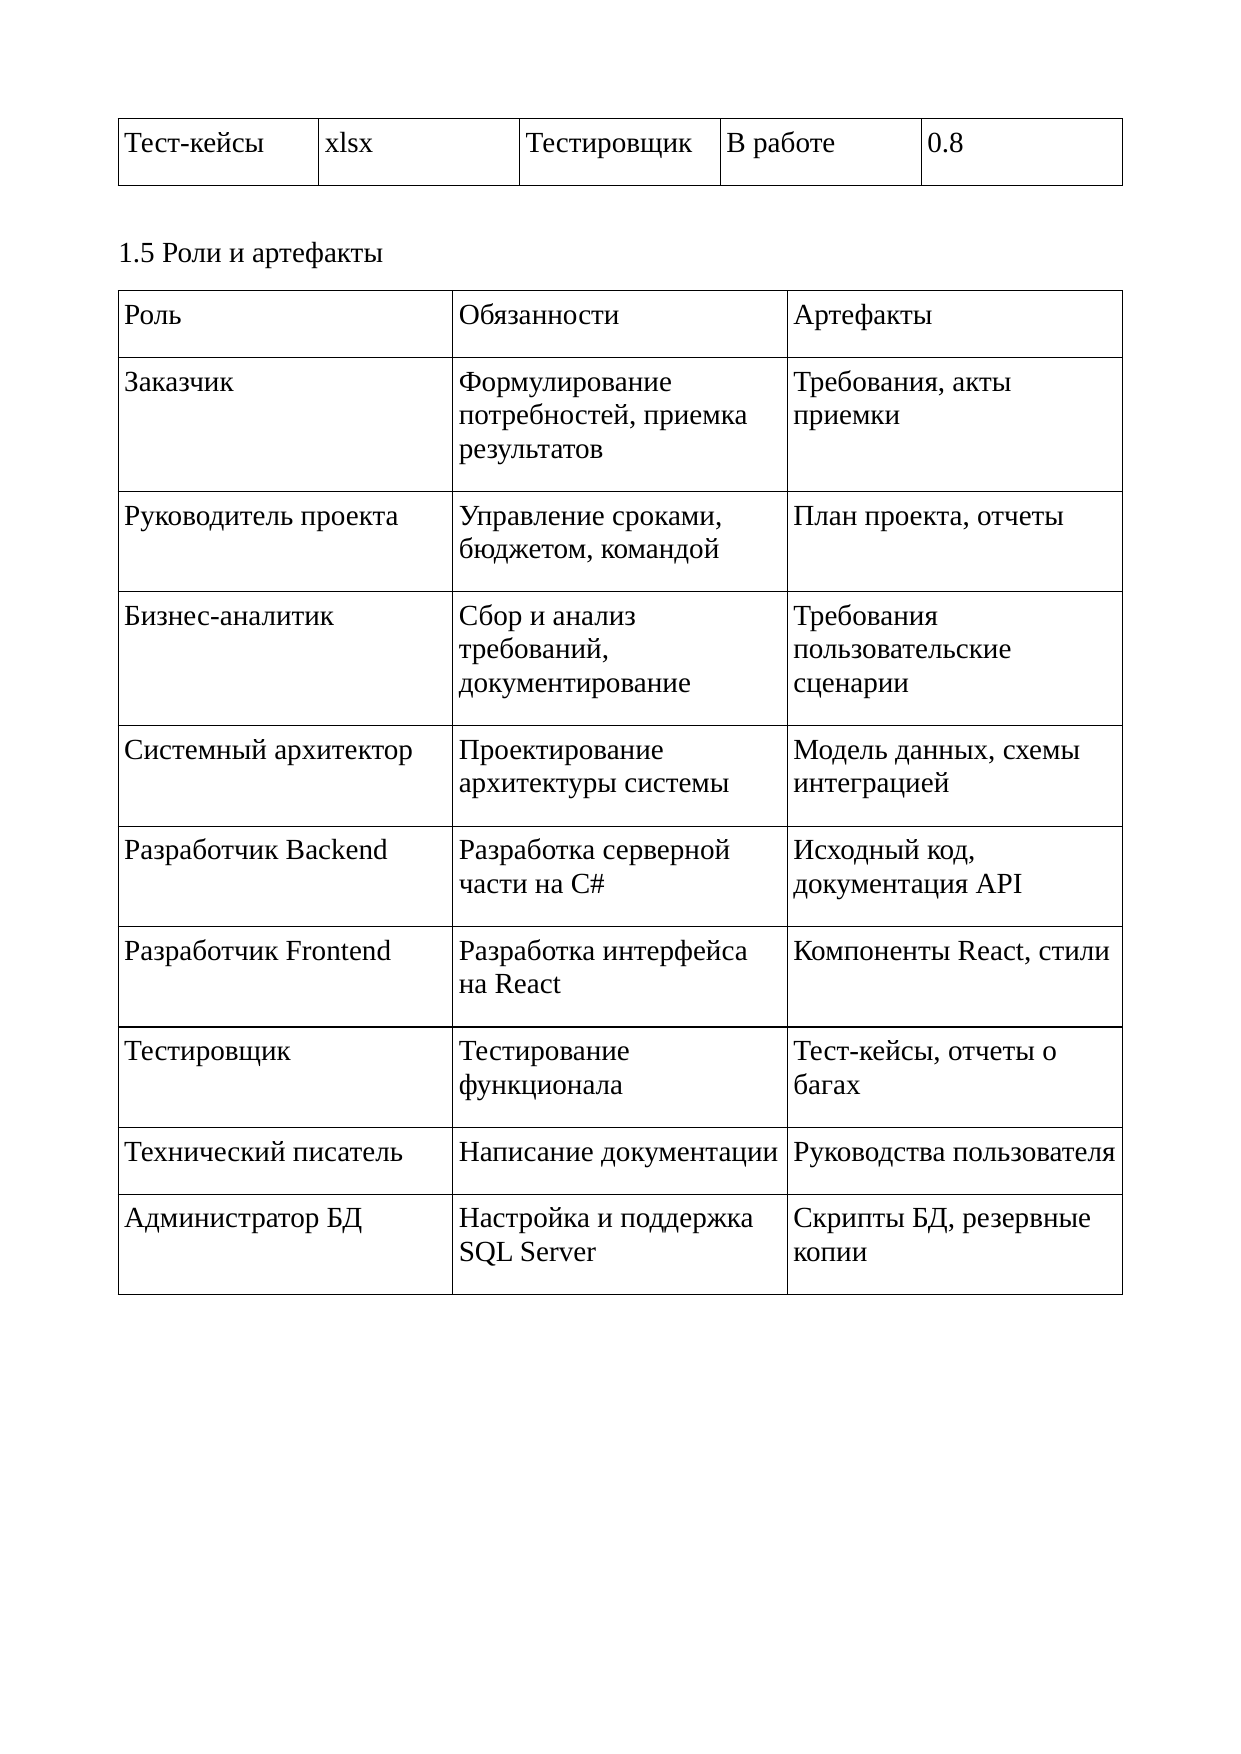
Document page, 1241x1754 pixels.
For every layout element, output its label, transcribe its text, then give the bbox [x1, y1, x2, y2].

table_cell Технический писатель [119, 1128, 452, 1194]
table_cell Проектирование архитектуры системы [453, 726, 787, 826]
table_cell Тестировщик [520, 119, 720, 185]
table_cell В работе [721, 119, 921, 185]
table_cell 0.8 [922, 119, 1122, 185]
table_cell Тест-кейсы [119, 119, 318, 185]
table_cell План проекта, отчеты [788, 492, 1122, 591]
table_cell Настройка и поддержка SQL Server [453, 1195, 787, 1294]
table_cell Руководства пользователя [788, 1128, 1122, 1194]
table_cell Требования пользовательские сценарии [788, 592, 1122, 725]
table_cell Компоненты React, стили [788, 927, 1122, 1026]
table_cell Написание документации [453, 1128, 787, 1194]
table_cell Разработка серверной части на C# [453, 827, 787, 926]
table_cell Бизнес-аналитик [119, 592, 452, 725]
table_header Артефакты [788, 291, 1122, 357]
table_cell Формулирование потребностей, приемка результатов [453, 358, 787, 491]
table_cell Исходный код, документация API [788, 827, 1122, 926]
table_header Обязанности [453, 291, 787, 357]
table_cell Требования, акты приемки [788, 358, 1122, 491]
table_cell Тестирование функционала [453, 1028, 787, 1127]
table_cell Модель данных, схемы интеграцией [788, 726, 1122, 826]
table_header Роль [119, 291, 452, 357]
table_cell Разработка интерфейса на React [453, 927, 787, 1026]
text 1.5 Роли и артефакты [118, 236, 1122, 269]
table_cell Системный архитектор [119, 726, 452, 826]
table_cell Управление сроками, бюджетом, командой [453, 492, 787, 591]
table_cell Разработчик Frontend [119, 927, 452, 1026]
table_cell Тест-кейсы, отчеты о багах [788, 1028, 1122, 1127]
table_cell Заказчик [119, 358, 452, 491]
table_cell Руководитель проекта [119, 492, 452, 591]
table_cell Сбор и анализ требований, документирование [453, 592, 787, 725]
table_cell Скрипты БД, резервные копии [788, 1195, 1122, 1294]
table_cell Тестировщик [119, 1028, 452, 1127]
table_cell xlsx [319, 119, 519, 185]
table_cell Администратор БД [119, 1195, 452, 1294]
table_cell Разработчик Backend [119, 827, 452, 926]
